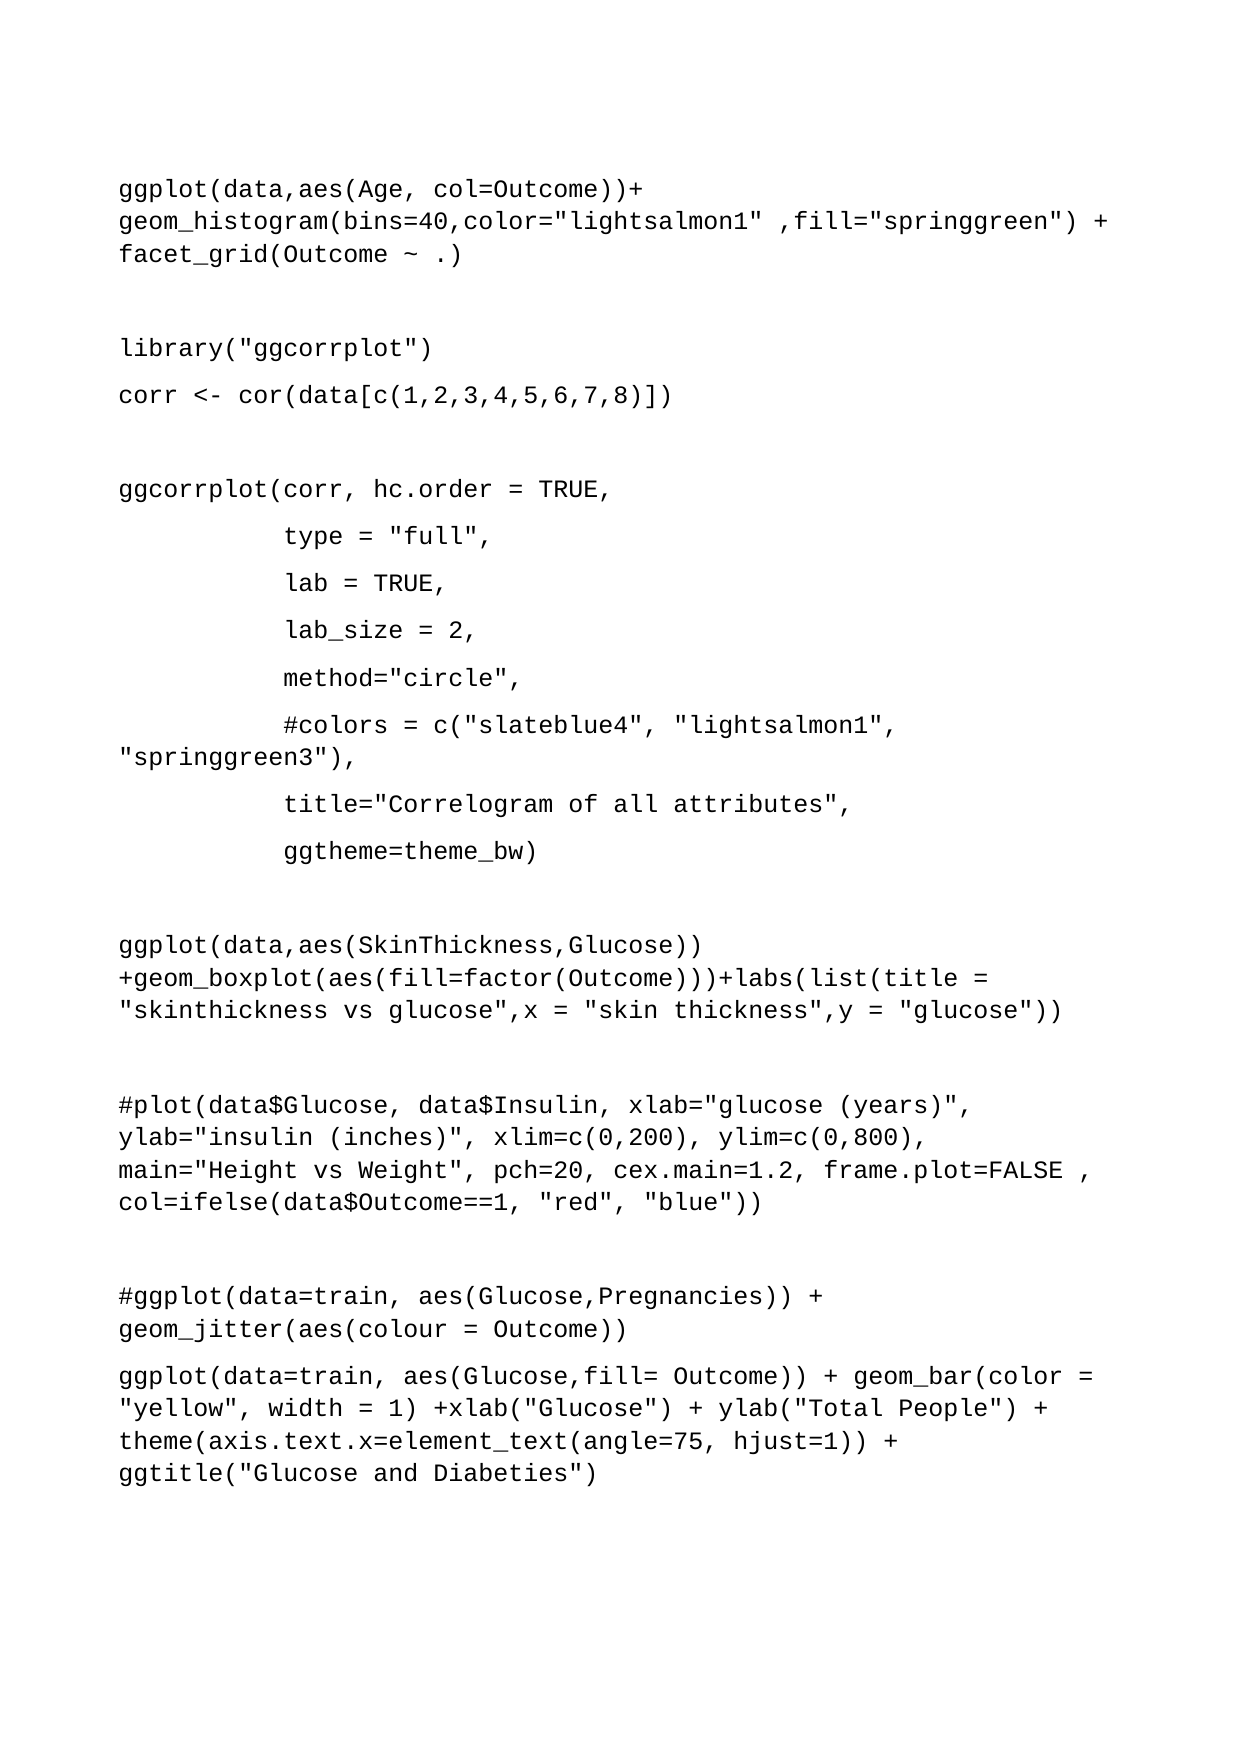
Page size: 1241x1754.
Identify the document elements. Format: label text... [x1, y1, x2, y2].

text method="circle", [118, 665, 1122, 693]
text ggtheme=theme_bw) [118, 839, 1122, 867]
text library("ggcorrplot") [118, 336, 1122, 364]
text lab = TRUE, [118, 571, 1122, 599]
text #plot(data$Glucose, data$Insulin, xlab="glucose (years)", ylab="insulin (inches)", xlim=c(0,200), ylim=c(0,800), main="Height vs Weight", pch=20, cex.main=1.2, frame.plot=FALSE , col=ifelse(data$Outcome==1, "red", "blue")) [118, 1092, 1122, 1218]
text ggplot(data=train, aes(Glucose,fill= Outcome)) + geom_bar(color = "yellow", width = 1) +xlab("Glucose") + ylab("Total People") + theme(axis.text.x=element_text(angle=75, hjust=1)) + ggtitle("Glucose and Diabeties") [118, 1363, 1122, 1489]
text corr <- cor(data[c(1,2,3,4,5,6,7,8)]) [118, 383, 1122, 411]
text type = "full", [118, 524, 1122, 552]
text lab_size = 2, [118, 618, 1122, 646]
text ggplot(data,aes(SkinThickness,Glucose)) +geom_boxplot(aes(fill=factor(Outcome)))+labs(list(title = "skinthickness vs glucose",x = "skin thickness",y = "glucose")) [118, 933, 1122, 1026]
text #ggplot(data=train, aes(Glucose,Pregnancies)) + geom_jitter(aes(colour = Outcome)) [118, 1284, 1122, 1345]
text #colors = c("slateblue4", "lightsalmon1", "springgreen3"), [118, 712, 1122, 773]
text ggplot(data,aes(Age, col=Outcome))+ geom_histogram(bins=40,color="lightsalmon1" ,fill="springgreen") + facet_grid(Outcome ~ .) [118, 176, 1122, 270]
text title="Correlogram of all attributes", [118, 792, 1122, 820]
text ggcorrplot(corr, hc.order = TRUE, [118, 477, 1122, 505]
